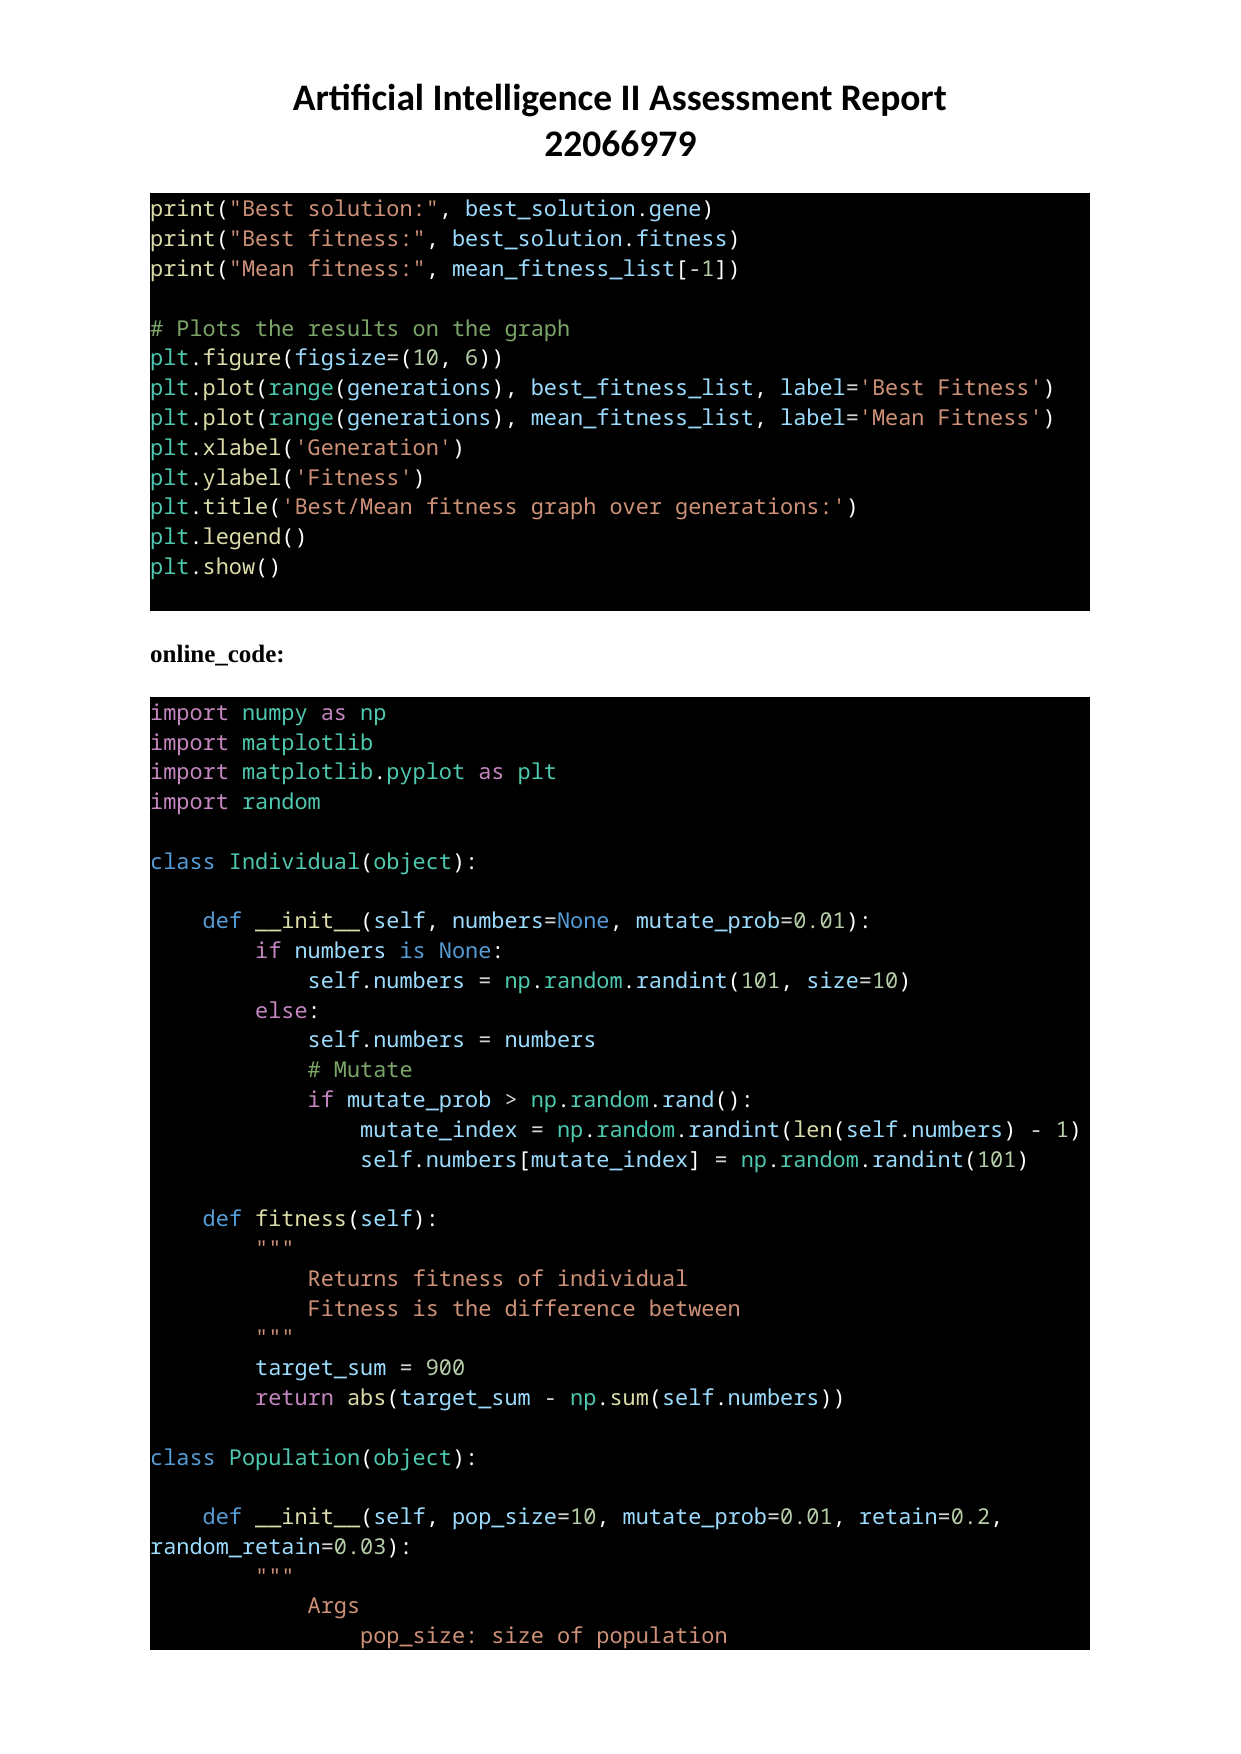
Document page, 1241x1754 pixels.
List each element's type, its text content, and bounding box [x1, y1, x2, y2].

text return abs(target_sum - np.sum(self.numbers)) [150, 1382, 1090, 1412]
text self.numbers[mutate_index] = np.random.randint(101) [150, 1144, 1090, 1173]
text else: [150, 995, 1090, 1024]
text Returns fitness of individual [150, 1263, 1090, 1293]
text plt.ylabel('Fitness') [150, 462, 1090, 491]
text if numbers is None: [150, 935, 1090, 965]
text print("Mean fitness:", mean_fitness_list[-1]) [150, 253, 1090, 283]
text plt.xlabel('Generation') [150, 432, 1090, 462]
text mutate_index = np.random.randint(len(self.numbers) - 1) [150, 1114, 1090, 1144]
text """ [150, 1233, 1090, 1263]
text Fitness is the difference between [150, 1293, 1090, 1322]
text def fitness(self): [150, 1203, 1090, 1233]
text plt.legend() [150, 521, 1090, 551]
text plt.title('Best/Mean fitness graph over generations:') [150, 491, 1090, 521]
text if mutate_prob > np.random.rand(): [150, 1084, 1090, 1114]
text print("Best solution:", best_solution.gene) [150, 193, 1090, 223]
text class Population(object): [150, 1442, 1090, 1471]
text online_code: [150, 639, 1090, 668]
text pop_size: size of population [150, 1620, 1090, 1650]
text print("Best fitness:", best_solution.fitness) [150, 223, 1090, 253]
text # Plots the results on the graph [150, 313, 1090, 342]
text def __init__(self, pop_size=10, mutate_prob=0.01, retain=0.2, random_retain=0.03): [150, 1501, 1090, 1561]
text import matplotlib.pyplot as plt [150, 756, 1090, 786]
text plt.plot(range(generations), mean_fitness_list, label='Mean Fitness') [150, 402, 1090, 432]
text class Individual(object): [150, 846, 1090, 876]
text import random [150, 786, 1090, 816]
text Args [150, 1591, 1090, 1620]
text import matplotlib [150, 727, 1090, 756]
text self.numbers = numbers [150, 1024, 1090, 1054]
text """ [150, 1322, 1090, 1352]
text """ [150, 1561, 1090, 1591]
text plt.show() [150, 551, 1090, 581]
text target_sum = 900 [150, 1352, 1090, 1382]
text # Mutate [150, 1054, 1090, 1084]
text def __init__(self, numbers=None, mutate_prob=0.01): [150, 905, 1090, 935]
text plt.plot(range(generations), best_fitness_list, label='Best Fitness') [150, 372, 1090, 402]
text self.numbers = np.random.randint(101, size=10) [150, 965, 1090, 995]
text import numpy as np [150, 697, 1090, 727]
text plt.figure(figsize=(10, 6)) [150, 342, 1090, 372]
